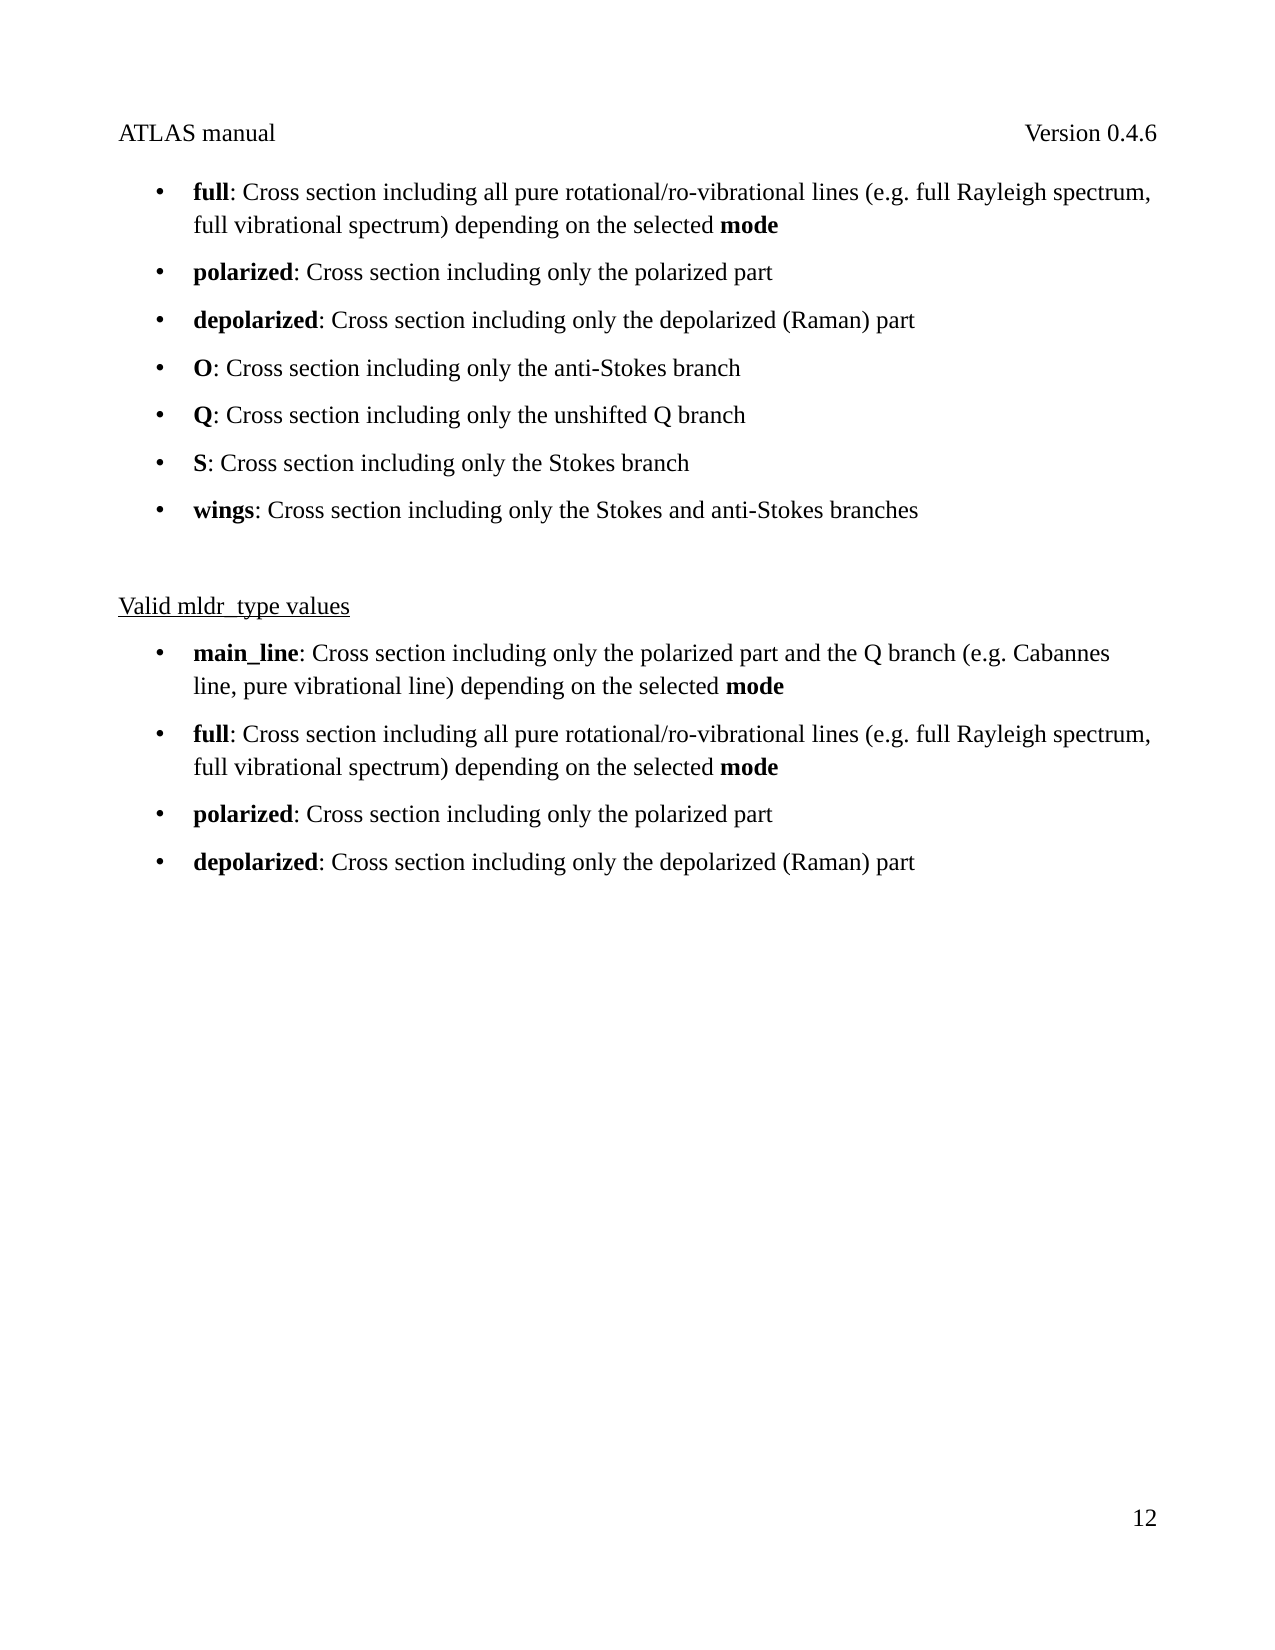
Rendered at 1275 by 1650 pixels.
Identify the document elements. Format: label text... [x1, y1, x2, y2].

list wings: Cross section including only the Stokes and anti-Stokes branches [156, 496, 1157, 524]
list full: Cross section including all pure rotational/ro-vibrational lines (e.g. full Rayleigh spectrum, full vibrational spectrum) depending on the selected mode [156, 719, 1157, 781]
list O: Cross section including only the anti-Stokes branch [156, 353, 1157, 381]
list depolarized: Cross section including only the depolarized (Raman) part [156, 305, 1157, 334]
list depolarized: Cross section including only the depolarized (Raman) part [156, 847, 1157, 876]
text Valid mldr_type values [118, 591, 1157, 619]
list polarized: Cross section including only the polarized part [156, 799, 1157, 828]
list main_line: Cross section including only the polarized part and the Q branch (e.g. Cabannes line, pure vibrational line) depending on the selected mode [156, 638, 1157, 700]
list polarized: Cross section including only the polarized part [156, 257, 1157, 286]
list S: Cross section including only the Stokes branch [156, 448, 1157, 477]
list full: Cross section including all pure rotational/ro-vibrational lines (e.g. full Rayleigh spectrum, full vibrational spectrum) depending on the selected mode [156, 177, 1157, 239]
list Q: Cross section including only the unshifted Q branch [156, 400, 1157, 429]
